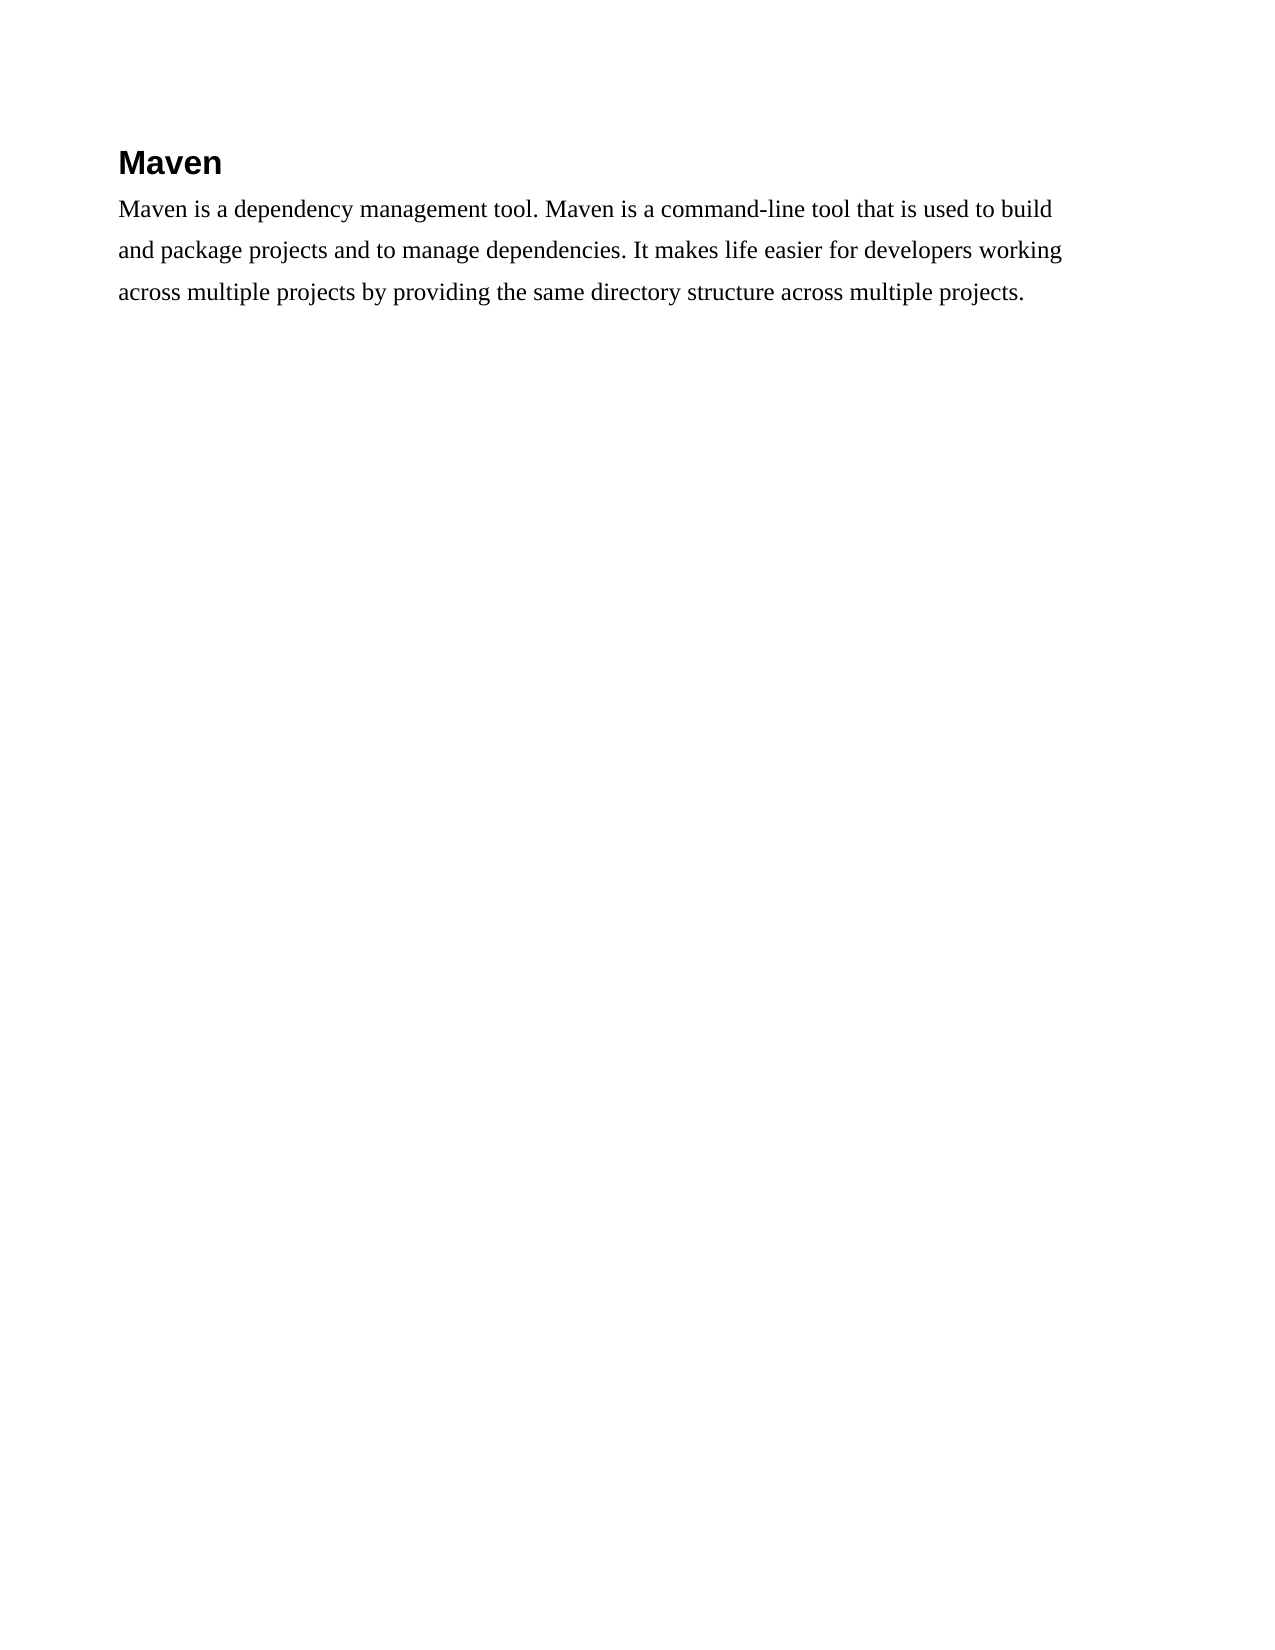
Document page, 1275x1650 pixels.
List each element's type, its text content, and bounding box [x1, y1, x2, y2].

subtitle and package projects and to manage dependencies. It makes life easier for developers working [118, 236, 1157, 264]
subtitle Maven [118, 143, 1157, 182]
subtitle across multiple projects by providing the same directory structure across multiple projects. [118, 277, 1157, 306]
subtitle Maven is a dependency management tool. Maven is a command-line tool that is used to build [118, 194, 1157, 223]
